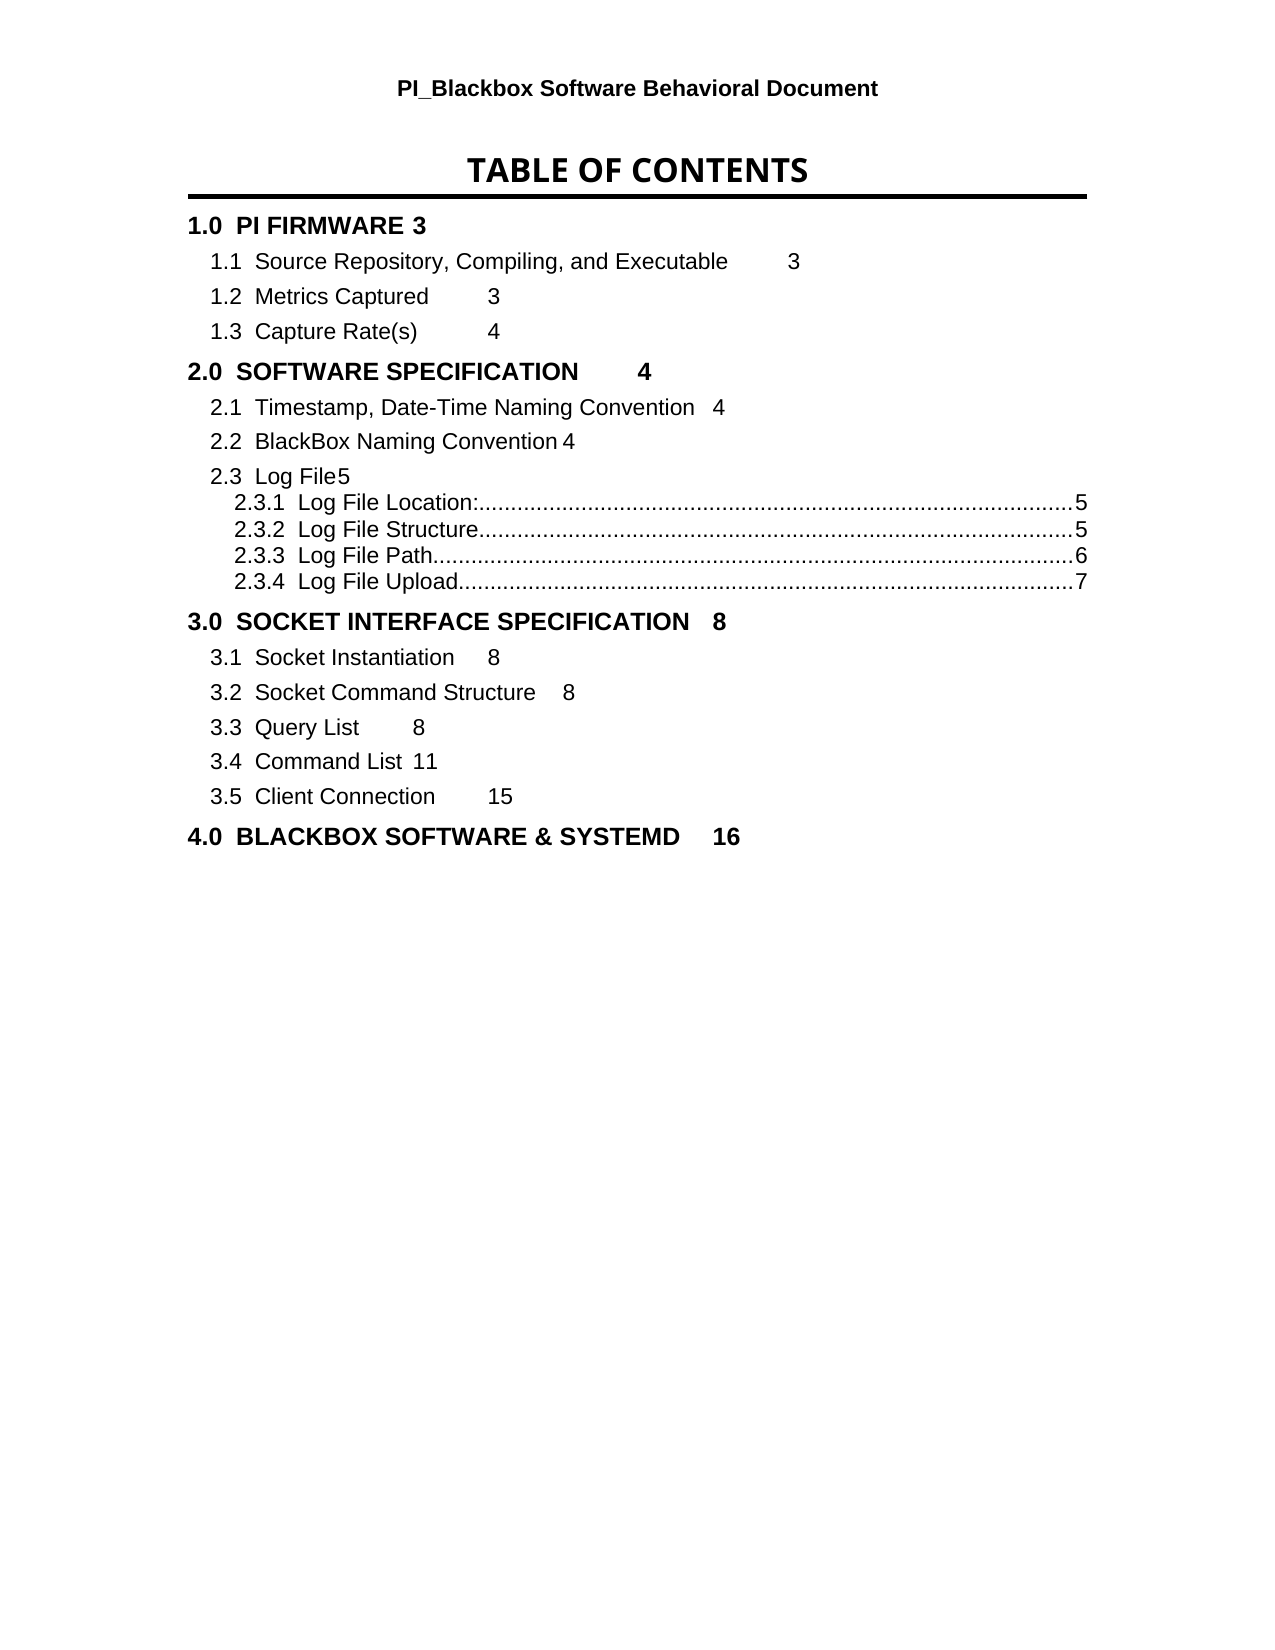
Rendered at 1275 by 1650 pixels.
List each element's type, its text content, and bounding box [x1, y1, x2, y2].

text 2.2 BlackBox Naming Convention 4 [210, 428, 1087, 454]
text 1.2 Metrics Captured 3 [210, 283, 1087, 309]
text 1.1 Source Repository, Compiling, and Executable 3 [210, 248, 1087, 274]
text 2.3 Log File 5 [210, 463, 1087, 489]
text 2.0 Software Specification 4 [187, 356, 1087, 385]
subtitle Table of Contents [187, 146, 1087, 199]
text 2.3.1 Log File Location: 5 [234, 489, 1087, 516]
text 2.3.3 Log File Path 6 [234, 542, 1087, 568]
text 3.5 Client Connection 15 [210, 783, 1087, 809]
text 3.0 Socket Interface Specification 8 [187, 607, 1087, 636]
text 1.0 PI FIRMWARE 3 [187, 211, 1087, 240]
text 4.0 Blackbox software & systemD 16 [187, 822, 1087, 851]
text 3.1 Socket Instantiation 8 [210, 644, 1087, 671]
text 2.1 Timestamp, Date-Time Naming Convention 4 [210, 393, 1087, 420]
text 1.3 Capture Rate(s) 4 [210, 318, 1087, 344]
text 2.3.4 Log File Upload 7 [234, 568, 1087, 595]
text 2.3.2 Log File Structure 5 [234, 516, 1087, 542]
text 3.3 Query List 8 [210, 714, 1087, 740]
text 3.4 Command List 11 [210, 748, 1087, 775]
text 3.2 Socket Command Structure 8 [210, 679, 1087, 705]
